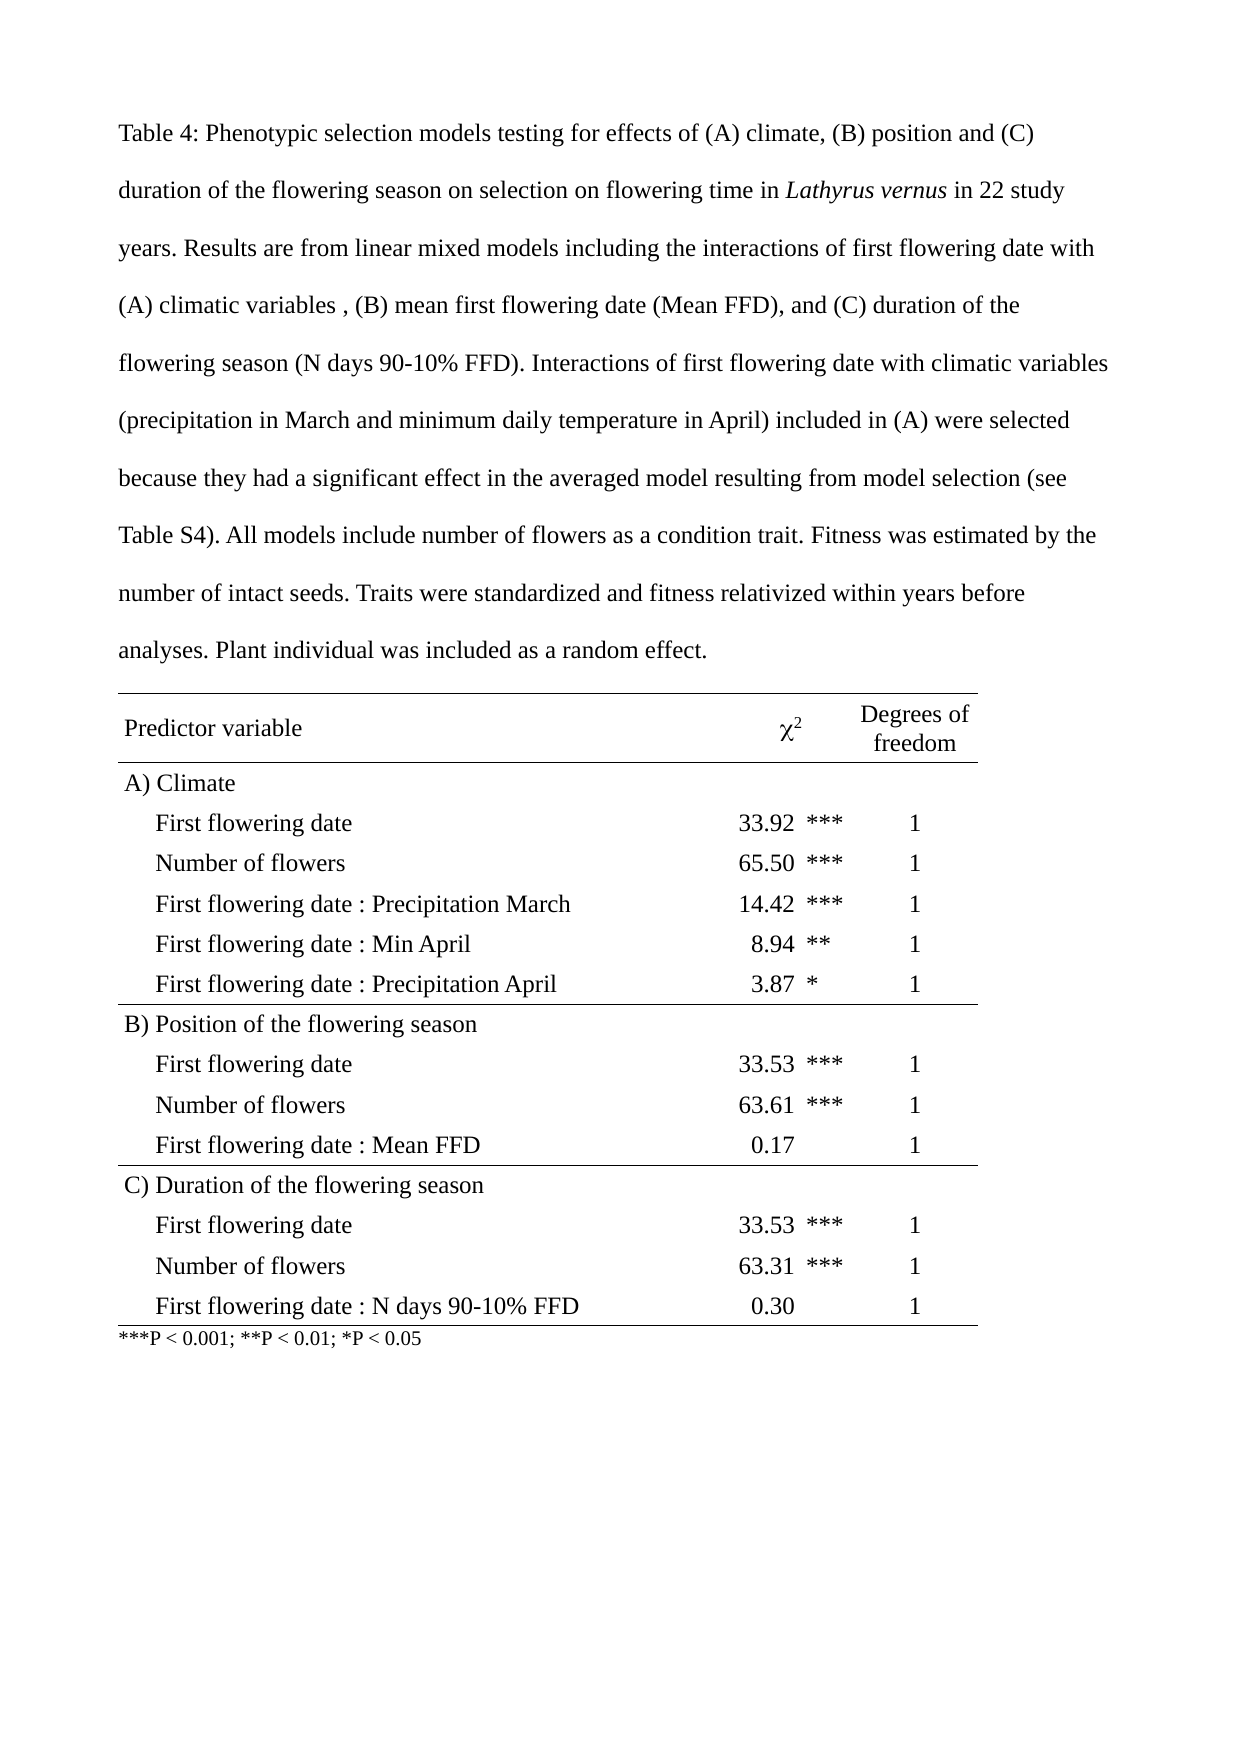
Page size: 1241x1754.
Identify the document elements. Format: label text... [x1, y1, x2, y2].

table_cell [800, 1166, 851, 1205]
table_cell * [800, 963, 851, 1003]
table_cell First flowering date [118, 1044, 730, 1084]
table_header Predictor variable [118, 694, 730, 762]
table_cell *** [800, 1245, 851, 1285]
table_cell 0.17 [730, 1124, 800, 1164]
table_cell *** [800, 1205, 851, 1245]
table_cell 63.31 [730, 1245, 800, 1285]
table_header 2 [730, 694, 851, 762]
table_cell B) Position of the flowering season [118, 1005, 730, 1044]
table_cell 1 [851, 1285, 978, 1325]
table_cell First flowering date : Mean FFD [118, 1124, 730, 1164]
table_cell First flowering date : N days 90-10% FFD [118, 1285, 730, 1325]
table_cell *** [800, 803, 851, 843]
table_cell 3.87 [730, 963, 800, 1003]
table_cell 1 [851, 1084, 978, 1124]
table_cell [730, 1005, 800, 1044]
table_cell Number of flowers [118, 1245, 730, 1285]
table_cell [800, 763, 851, 802]
table_cell 14.42 [730, 883, 800, 923]
table_cell A) Climate [118, 763, 730, 802]
table_cell *** [800, 883, 851, 923]
table_cell 8.94 [730, 923, 800, 963]
table_cell [730, 1166, 800, 1205]
table_cell [800, 1285, 851, 1325]
table_cell First flowering date : Precipitation March [118, 883, 730, 923]
table_cell *** [800, 1084, 851, 1124]
table_cell 65.50 [730, 843, 800, 883]
table_cell 1 [851, 1044, 978, 1084]
table_cell [800, 1124, 851, 1164]
table_cell [800, 1005, 851, 1044]
table_cell 1 [851, 1124, 978, 1164]
table_header Degrees of freedom [851, 694, 978, 762]
table_cell 33.53 [730, 1205, 800, 1245]
table_cell [851, 1166, 978, 1205]
table_cell 63.61 [730, 1084, 800, 1124]
table_cell 0.30 [730, 1285, 800, 1325]
table_cell 1 [851, 883, 978, 923]
table_cell [851, 1005, 978, 1044]
table_cell 1 [851, 843, 978, 883]
table_cell 33.53 [730, 1044, 800, 1084]
table_cell 1 [851, 803, 978, 843]
table_cell C) Duration of the flowering season [118, 1166, 730, 1205]
table_cell First flowering date : Min April [118, 923, 730, 963]
table_cell [730, 763, 800, 802]
table_cell [851, 763, 978, 802]
table_cell 1 [851, 1245, 978, 1285]
table_cell 1 [851, 923, 978, 963]
text ***P < 0.001; **P < 0.01; *P < 0.05 [118, 1326, 1122, 1349]
table_cell First flowering date [118, 803, 730, 843]
table_cell Number of flowers [118, 843, 730, 883]
text Table 4: Phenotypic selection models testing for effects of (A) climate, (B) position and (C) duration of the flowering season on selection on flowering time in Lathyrus vernus in 22 study years. Results are from linear mixed models including the interactions of first flowering date with (A) climatic variables , (B) mean first flowering date (Mean FFD), and (C) duration of the flowering season (N days 90-10% FFD). Interactions of first flowering date with climatic variables (precipitation in March and minimum daily temperature in April) included in (A) were selected because they had a significant effect in the averaged model resulting from model selection (see Table S4). All models include number of flowers as a condition trait. Fitness was estimated by the number of intact seeds. Traits were standardized and fitness relativized within years before analyses. Plant individual was included as a random effect. [118, 118, 1122, 664]
table_cell *** [800, 843, 851, 883]
table_cell *** [800, 1044, 851, 1084]
table_cell First flowering date [118, 1205, 730, 1245]
table_cell ** [800, 923, 851, 963]
table_cell 33.92 [730, 803, 800, 843]
table_cell 1 [851, 1205, 978, 1245]
table_cell 1 [851, 963, 978, 1003]
table_cell Number of flowers [118, 1084, 730, 1124]
table_cell First flowering date : Precipitation April [118, 963, 730, 1003]
